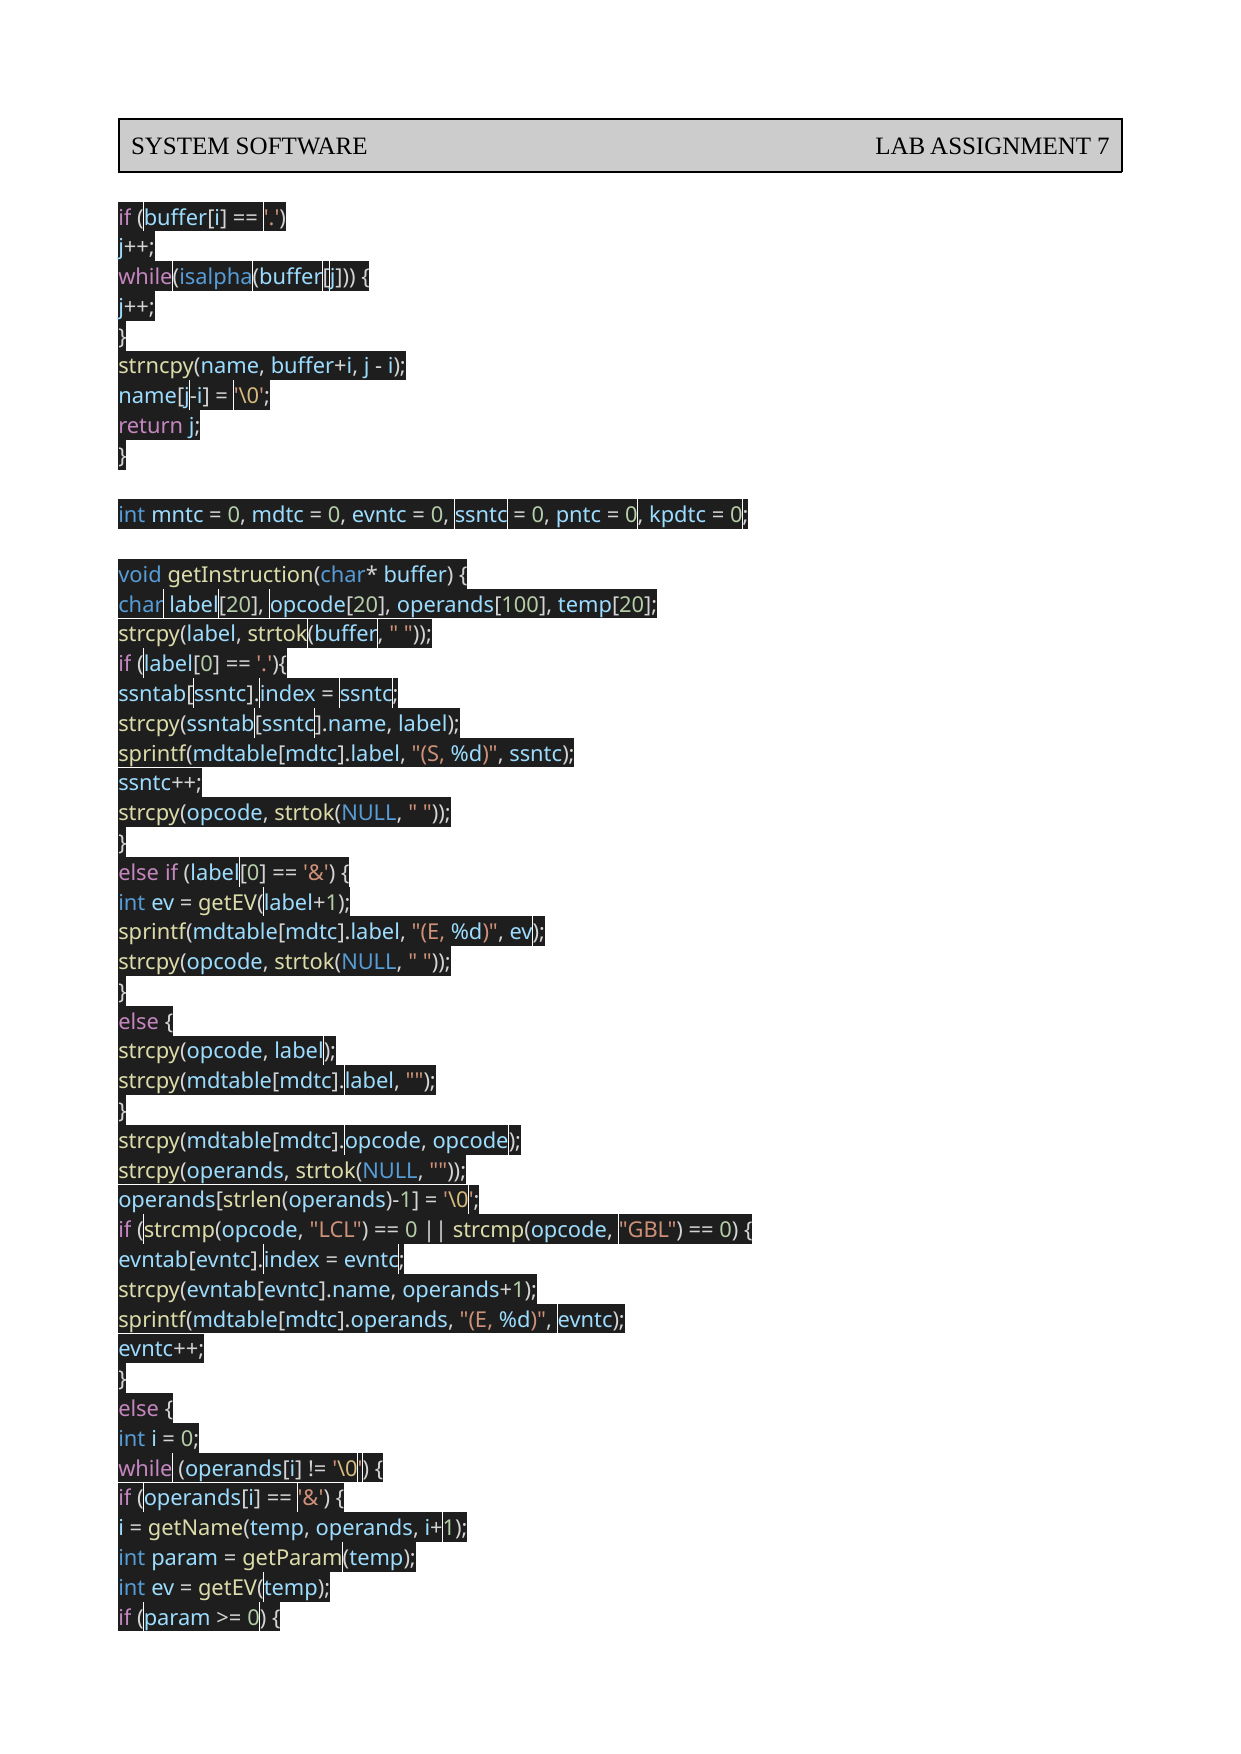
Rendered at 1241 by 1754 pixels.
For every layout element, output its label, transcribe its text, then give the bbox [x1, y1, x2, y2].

text strcpy(opcode, label); [118, 1036, 1122, 1065]
text sprintf(mdtable[mdtc].label, "(S, %d)", ssntc); [118, 738, 1122, 767]
text int mntc = 0, mdtc = 0, evntc = 0, ssntc = 0, pntc = 0, kpdtc = 0; [118, 499, 1122, 529]
text strcpy(operands, strtok(NULL, "")); [118, 1155, 1122, 1184]
text strcpy(evntab[evntc].name, operands+1); [118, 1274, 1122, 1304]
text strcpy(ssntab[ssntc].name, label); [118, 708, 1122, 738]
text name[j-i] = '\0'; [118, 380, 1122, 410]
text ssntc++; [118, 767, 1122, 797]
text } [118, 1363, 1122, 1393]
text else { [118, 1393, 1122, 1423]
text strncpy(name, buffer+i, j - i); [118, 351, 1122, 380]
text } [118, 1095, 1122, 1125]
text sprintf(mdtable[mdtc].operands, "(E, %d)", evntc); [118, 1304, 1122, 1333]
text evntab[evntc].index = evntc; [118, 1244, 1122, 1274]
text } [118, 321, 1122, 351]
text while (operands[i] != '\0') { [118, 1453, 1122, 1482]
text if (operands[i] == '&') { [118, 1482, 1122, 1512]
text ssntab[ssntc].index = ssntc; [118, 678, 1122, 708]
text j++; [118, 291, 1122, 321]
text int ev = getEV(temp); [118, 1572, 1122, 1602]
text strcpy(mdtable[mdtc].opcode, opcode); [118, 1125, 1122, 1155]
text if (label[0] == '.'){ [118, 648, 1122, 678]
text if (strcmp(opcode, "LCL") == 0 || strcmp(opcode, "GBL") == 0) { [118, 1214, 1122, 1244]
text int param = getParam(temp); [118, 1542, 1122, 1572]
text int i = 0; [118, 1423, 1122, 1453]
text if (buffer[i] == '.') [118, 202, 1122, 231]
text } [118, 976, 1122, 1006]
text else { [118, 1006, 1122, 1036]
text strcpy(opcode, strtok(NULL, " ")); [118, 797, 1122, 827]
text else if (label[0] == '&') { [118, 857, 1122, 887]
text int ev = getEV(label+1); [118, 887, 1122, 916]
text } [118, 827, 1122, 857]
text operands[strlen(operands)-1] = '\0'; [118, 1184, 1122, 1214]
text i = getName(temp, operands, i+1); [118, 1512, 1122, 1542]
text j++; [118, 231, 1122, 261]
text strcpy(opcode, strtok(NULL, " ")); [118, 946, 1122, 976]
text evntc++; [118, 1333, 1122, 1363]
text if (param >= 0) { [118, 1602, 1122, 1631]
text } [118, 440, 1122, 470]
text strcpy(mdtable[mdtc].label, ""); [118, 1065, 1122, 1095]
text char label[20], opcode[20], operands[100], temp[20]; [118, 589, 1122, 618]
text void getInstruction(char* buffer) { [118, 559, 1122, 589]
text sprintf(mdtable[mdtc].label, "(E, %d)", ev); [118, 916, 1122, 946]
text while(isalpha(buffer[j])) { [118, 261, 1122, 291]
text strcpy(label, strtok(buffer, " ")); [118, 618, 1122, 648]
text return j; [118, 410, 1122, 440]
